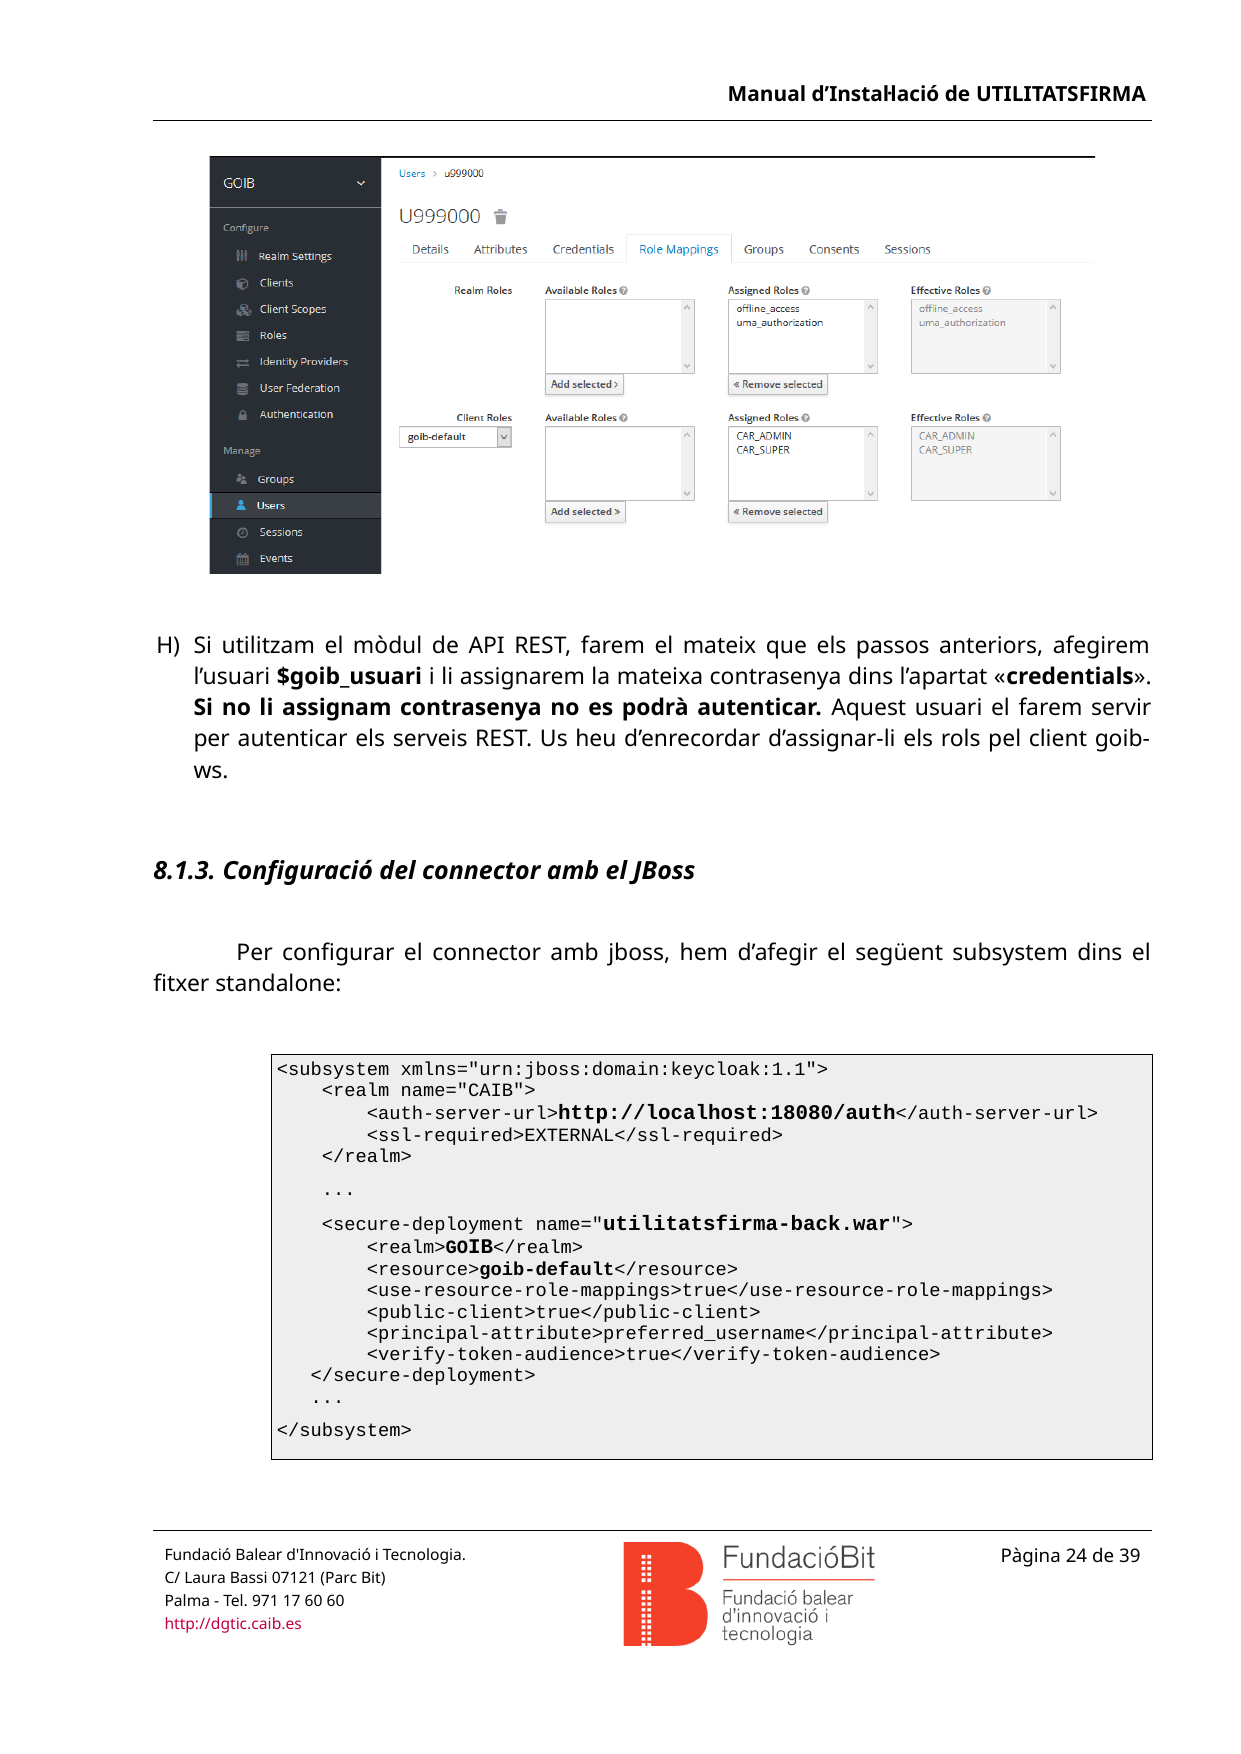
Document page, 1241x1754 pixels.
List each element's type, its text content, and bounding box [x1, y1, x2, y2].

picture [623, 1542, 875, 1646]
table_header <subsystem xmlns="urn:jboss:domain:keycloak:1.1"> <realm name="CAIB"> <auth-server-url>http://localhost:18080/auth</auth-server-url> <ssl-required>EXTERNAL</ssl-required> </realm> ... <secure-deployment name="utilitatsfirma-back.war"> <realm>GOIB</realm> <resource>goib-default</resource> <use-resource-role-mappings>true</use-resource-role-mappings> <public-client>true</public-client> <principal-attribute>preferred_username</principal-attribute> <verify-token-audience>true</verify-token-audience> </secure-deployment> ... </subsystem> [272, 1055, 1152, 1459]
subtitle Configuració del connector amb el JBoss [153, 853, 1152, 887]
picture [209, 156, 1096, 574]
list Si utilitzam el mòdul de API REST, farem el mateix que els passos anteriors, afegirem l’usuari $goib_usuari i li assignarem la mateixa contrasenya dins l’apartat «credentials». Si no li assignam contrasenya no es podrà autenticar. Aquest usuari el farem servir per autenticar els serveis REST. Us heu d’enrecordar d’assignar-li els rols pel client goib-ws. [156, 628, 1152, 785]
text Per configurar el connector amb jboss, hem d’afegir el següent subsystem dins el fitxer standalone: [153, 936, 1152, 999]
